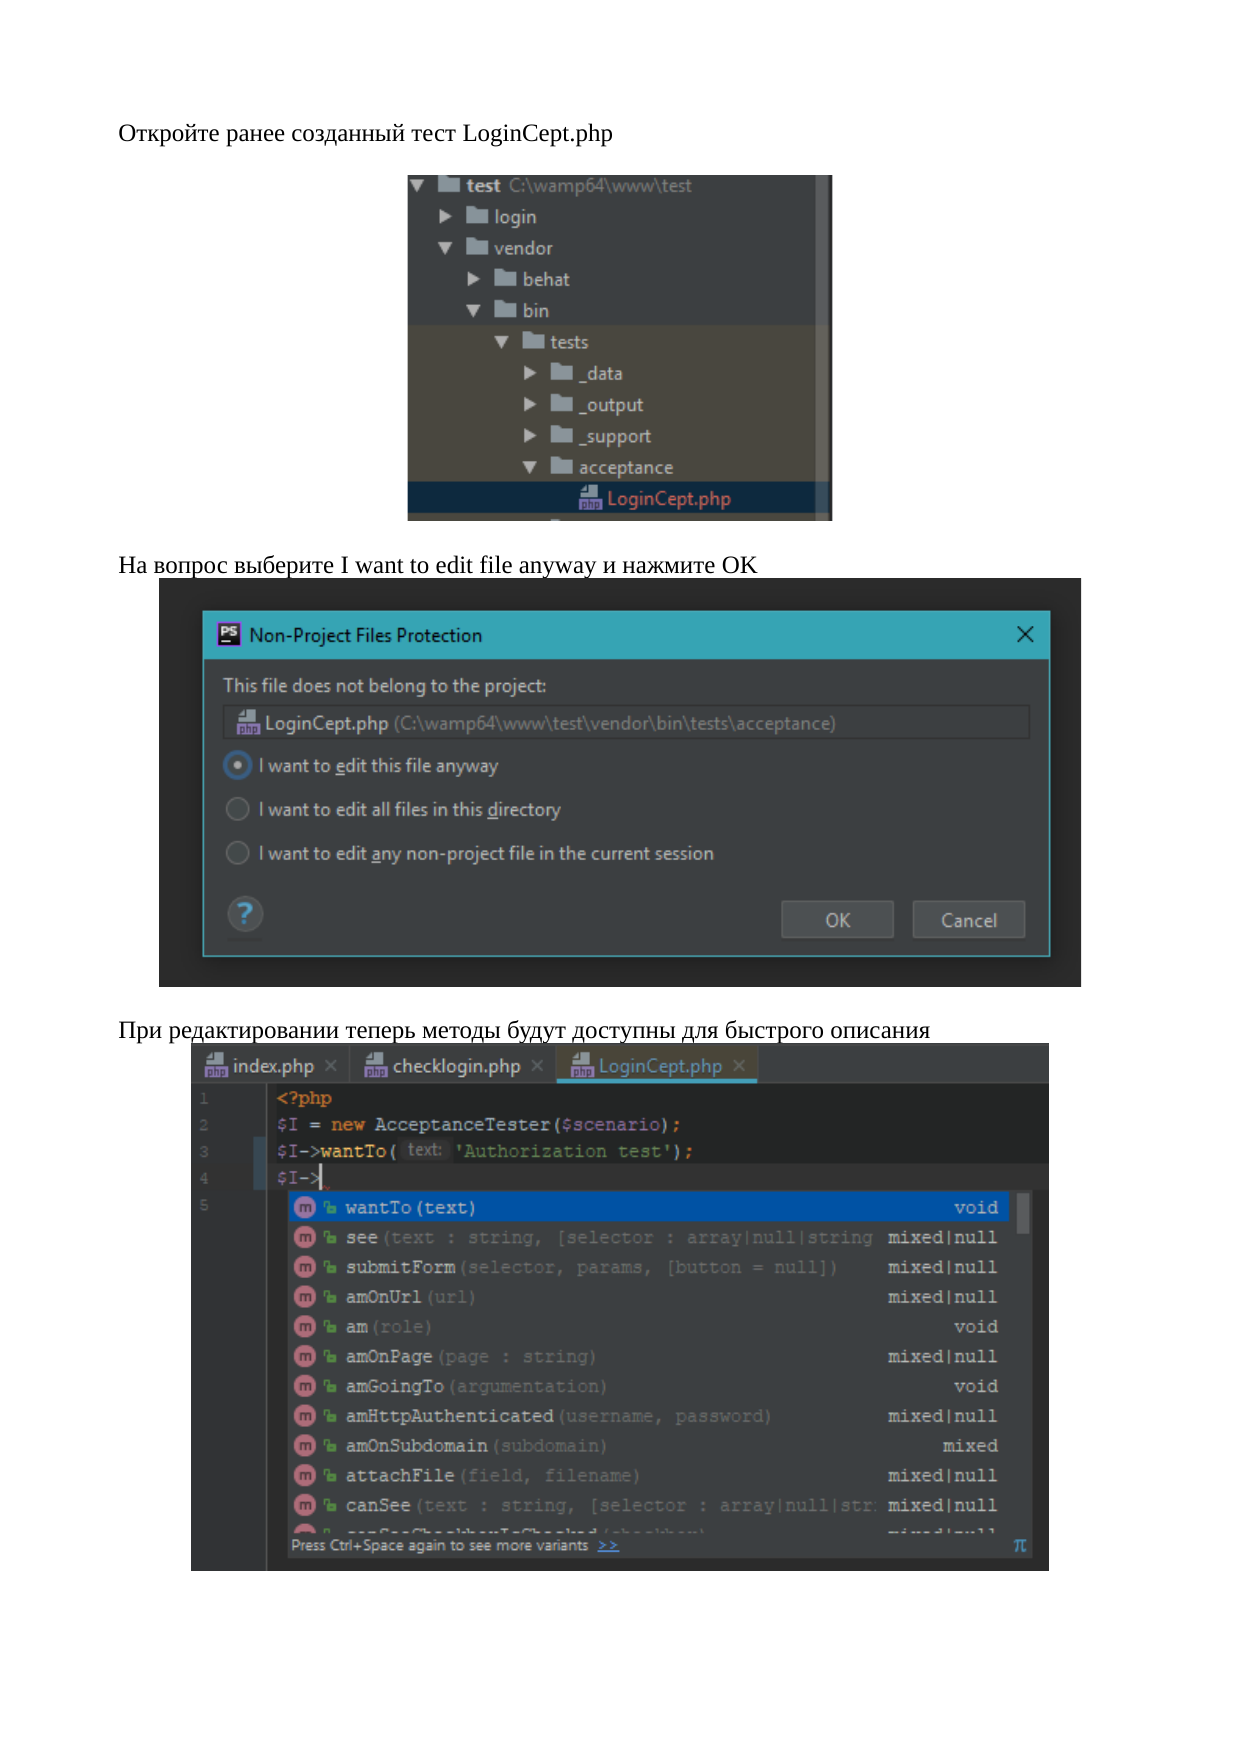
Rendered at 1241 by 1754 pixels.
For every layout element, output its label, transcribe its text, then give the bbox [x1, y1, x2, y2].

text Откройте ранее созданный тест LoginCept.php [118, 118, 1122, 147]
text На вопрос выберите I want to edit file anyway и нажмите OK [118, 550, 1122, 578]
text При редактировании теперь методы будут доступны для быстрого описания [118, 1015, 1122, 1044]
picture [407, 175, 833, 521]
picture [191, 1043, 1049, 1571]
picture [159, 578, 1082, 987]
